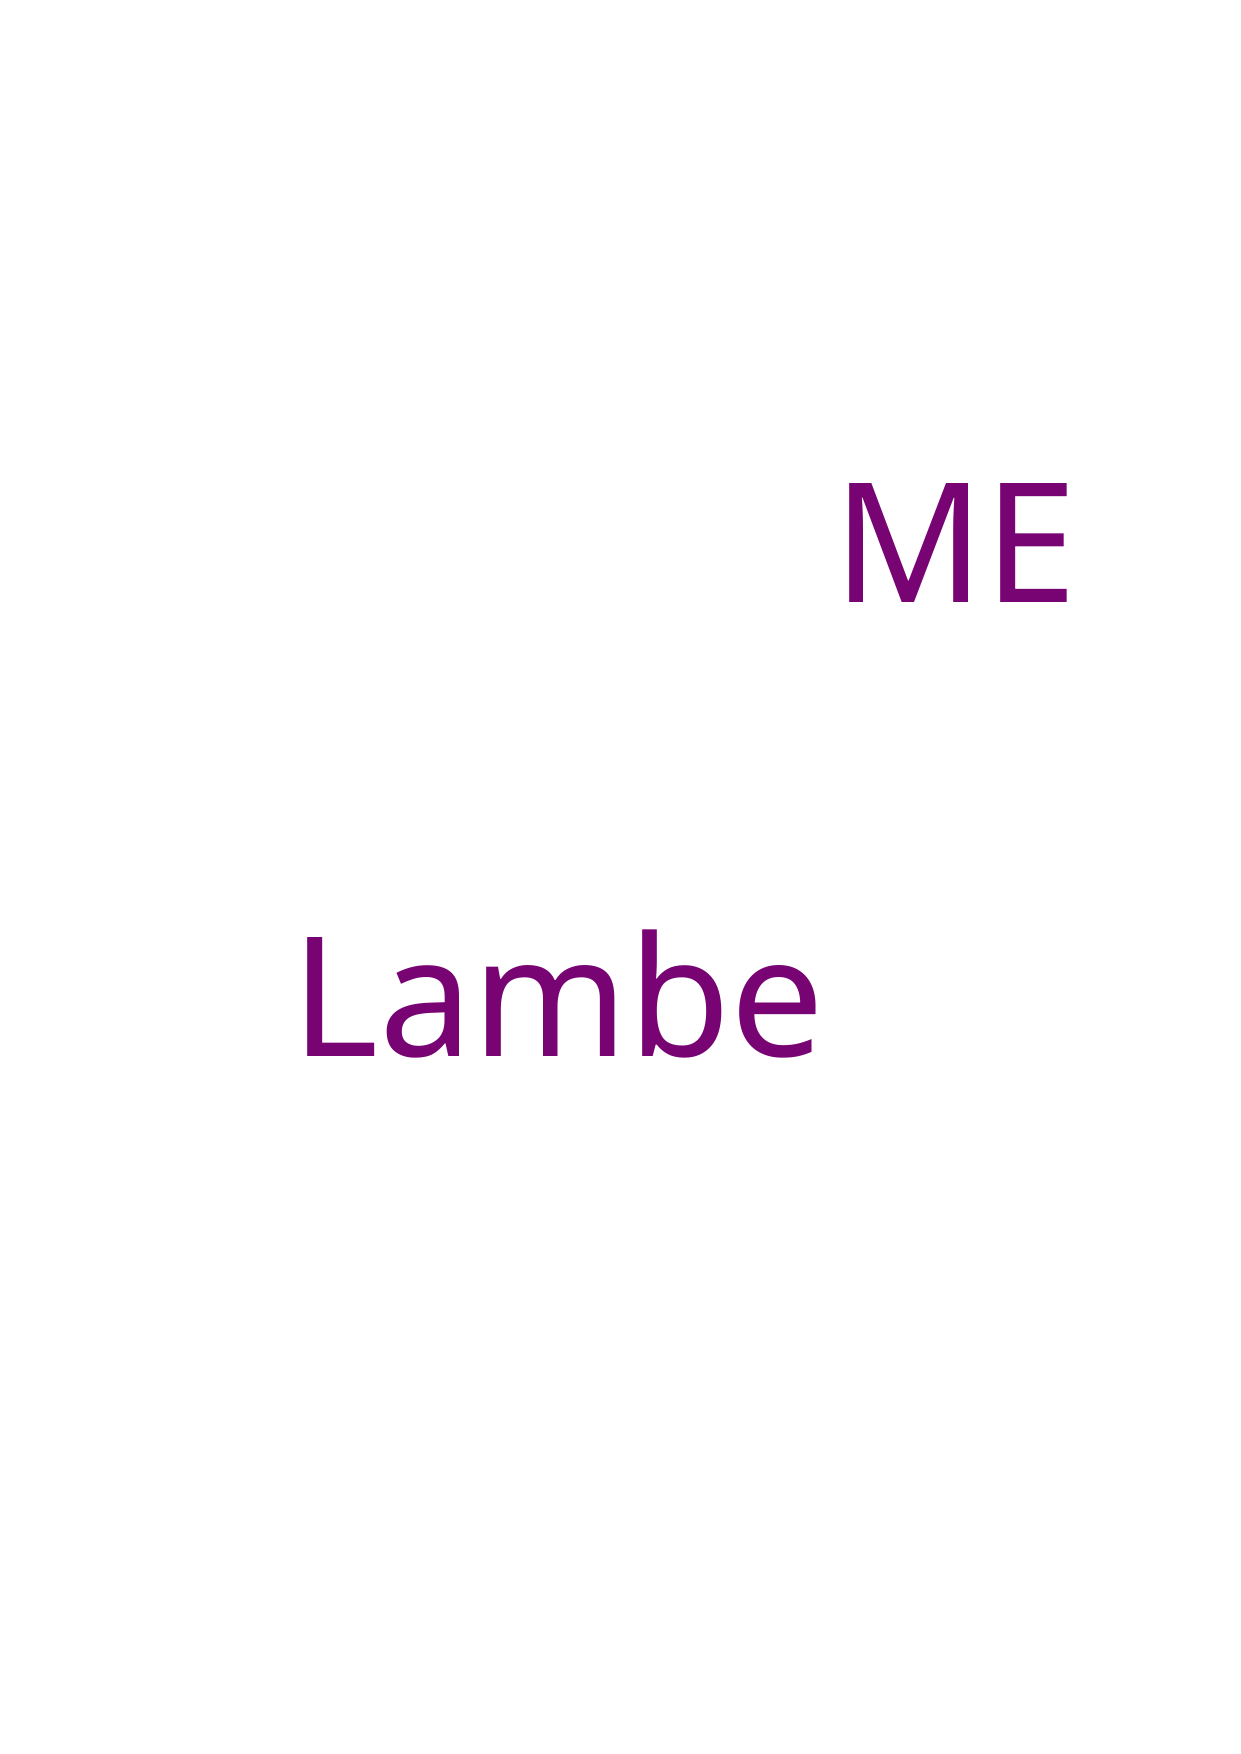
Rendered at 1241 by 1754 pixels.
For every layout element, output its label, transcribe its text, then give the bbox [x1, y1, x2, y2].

text Lambe [118, 878, 1122, 1106]
text ME [118, 424, 1122, 652]
